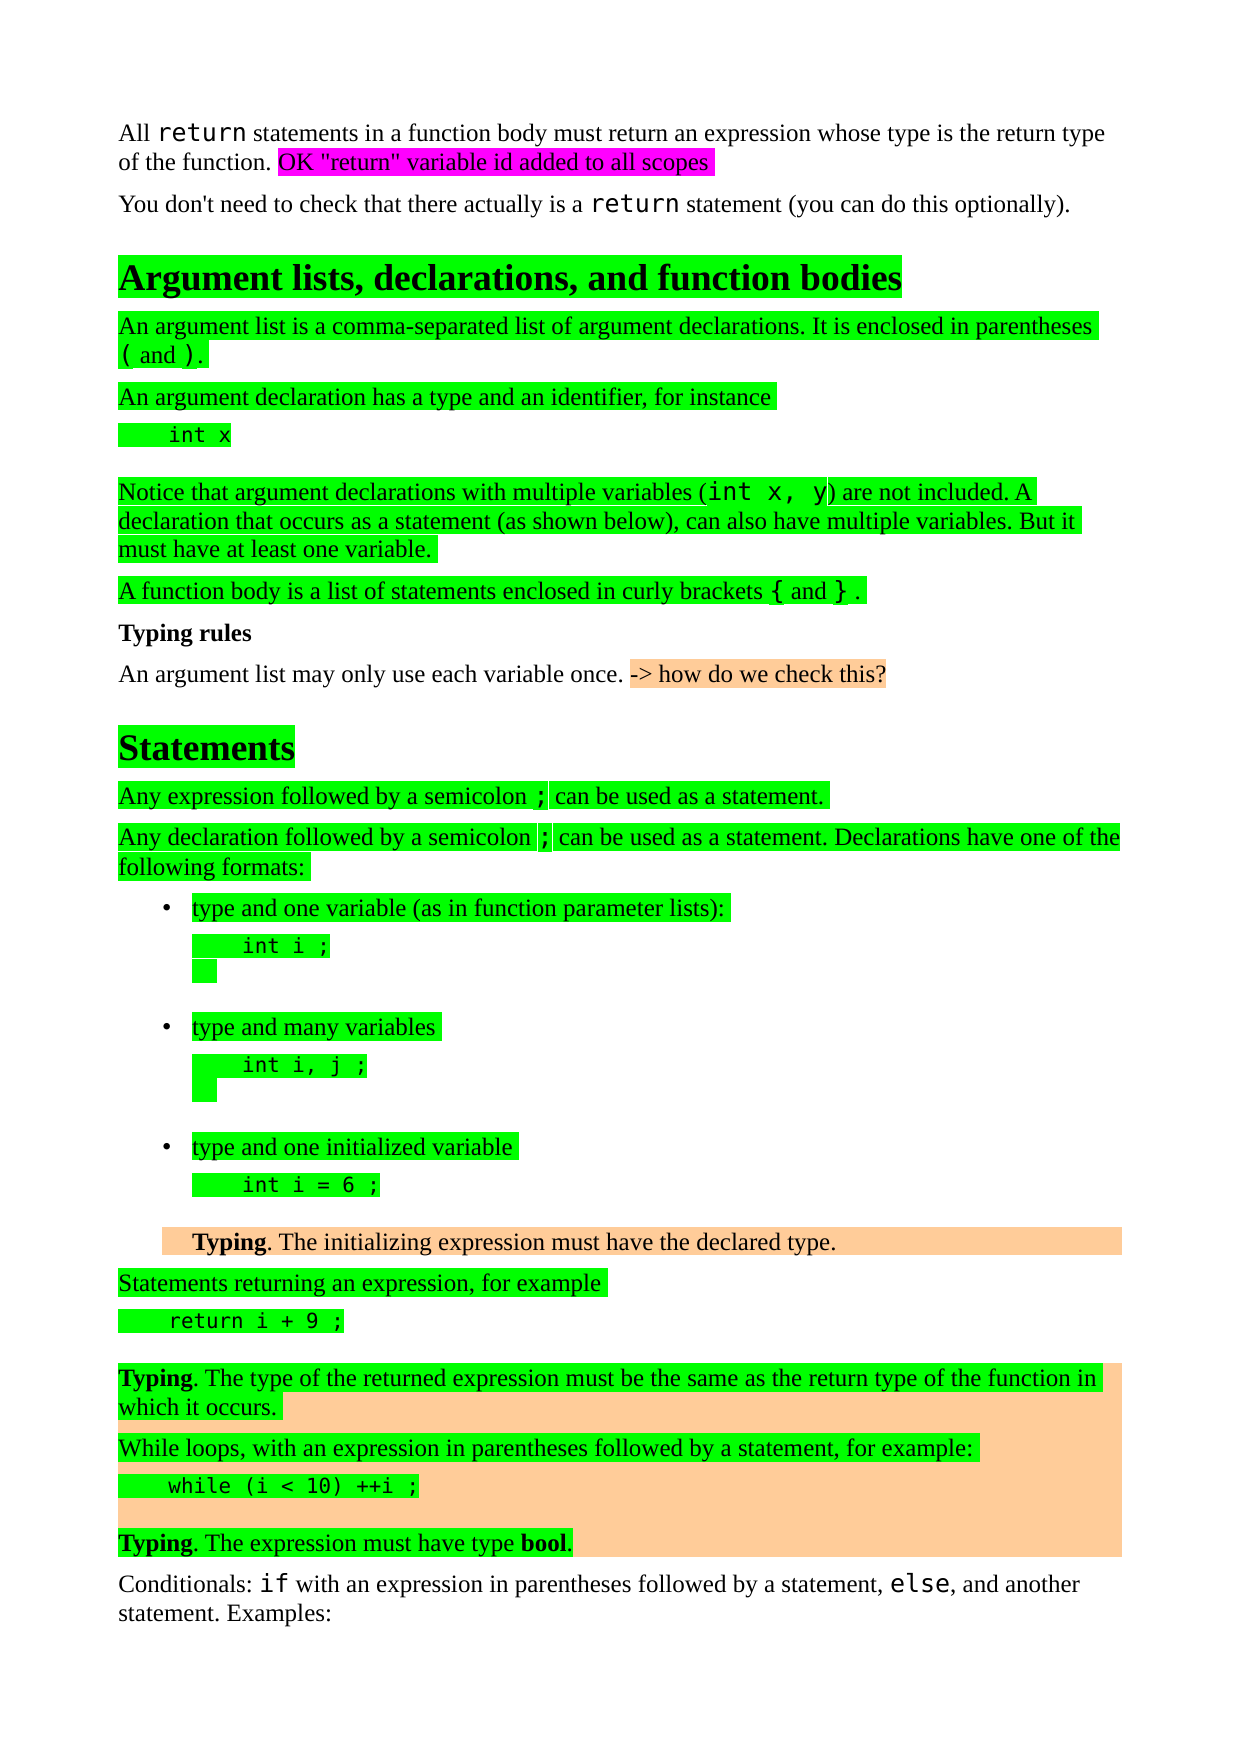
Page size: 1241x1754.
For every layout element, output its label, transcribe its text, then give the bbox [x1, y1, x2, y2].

list int i, j ; [162, 1053, 1122, 1078]
list type and many variables [162, 1012, 1122, 1041]
subtitle Argument lists, declarations, and function bodies [118, 255, 1122, 298]
list type and one initialized variable [162, 1132, 1122, 1160]
text Statements returning an expression, for example [118, 1268, 1122, 1297]
text An argument list is a comma-separated list of argument declarations. It is enclosed in parentheses ( and ). [118, 311, 1122, 369]
text Any expression followed by a semicolon ; can be used as a statement. [118, 781, 1122, 810]
text int x [118, 423, 1122, 447]
text return i + 9 ; [118, 1309, 1122, 1333]
list type and one variable (as in function parameter lists): [162, 893, 1122, 922]
list Typing. The initializing expression must have the declared type. [162, 1227, 1122, 1255]
subtitle Statements [118, 725, 1122, 768]
text Typing. The expression must have type bool. [118, 1528, 1122, 1557]
list int i ; [162, 934, 1122, 958]
list int i = 6 ; [162, 1173, 1122, 1197]
text Conditionals: if with an expression in parentheses followed by a statement, else, and another statement. Examples: [118, 1569, 1122, 1627]
text Notice that argument declarations with multiple variables (int x, y) are not included. A declaration that occurs as a statement (as shown below), can also have multiple variables. But it must have at least one variable. [118, 477, 1122, 563]
text An argument declaration has a type and an identifier, for instance [118, 382, 1122, 410]
text Typing rules [118, 618, 1122, 646]
text Any declaration followed by a semicolon ; can be used as a statement. Declarations have one of the following formats: [118, 822, 1122, 881]
text while (i < 10) ++i ; [118, 1474, 1122, 1498]
text Typing. The type of the returned expression must be the same as the return type of the function in which it occurs. [118, 1363, 1122, 1420]
text A function body is a list of statements enclosed in curly brackets { and } . [118, 576, 1122, 605]
text You don't need to check that there actually is a return statement (you can do this optionally). [118, 189, 1122, 218]
text All return statements in a function body must return an expression whose type is the return type of the function. OK "return" variable id added to all scopes [118, 118, 1122, 176]
text While loops, with an expression in parentheses followed by a statement, for example: [118, 1433, 1122, 1462]
text An argument list may only use each variable once. -> how do we check this? [118, 659, 1122, 688]
